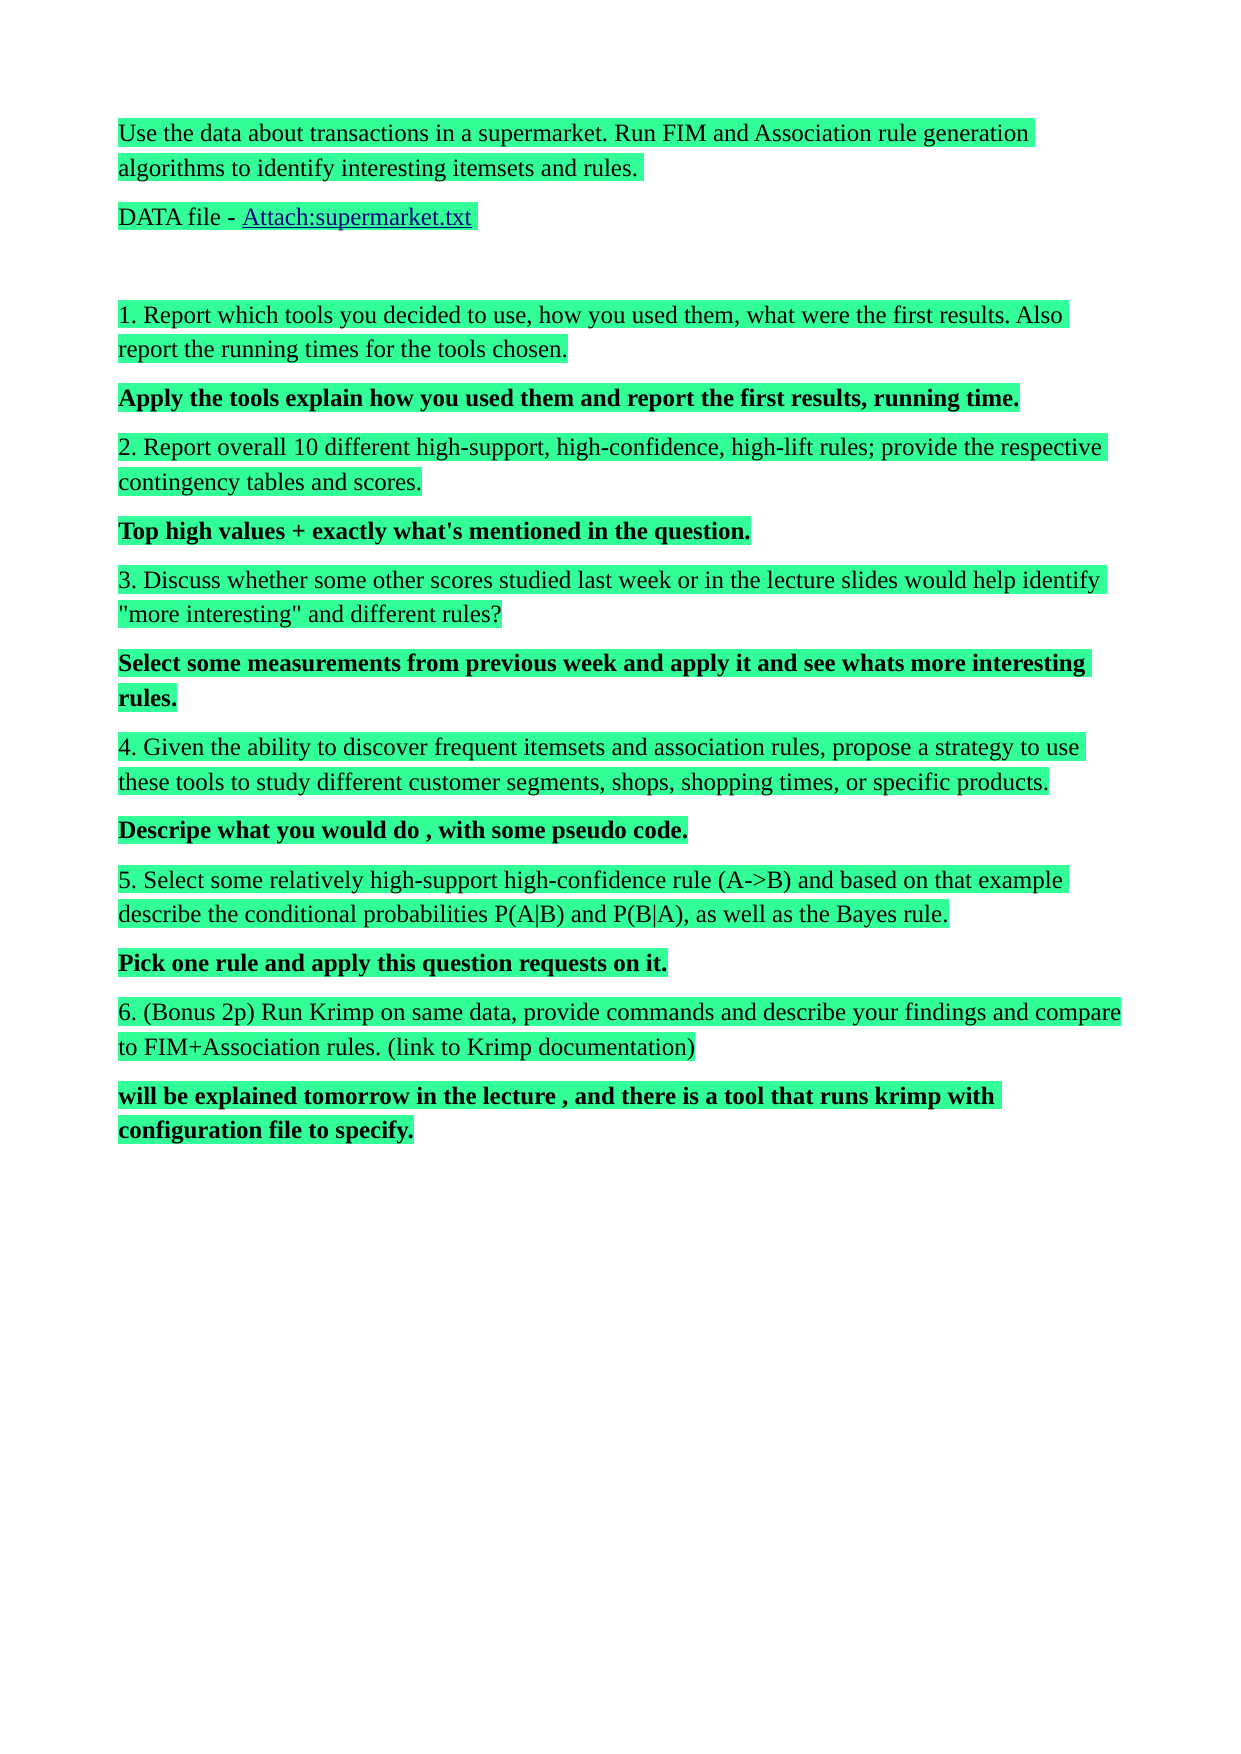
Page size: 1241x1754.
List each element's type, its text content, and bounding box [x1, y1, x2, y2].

text 6. (Bonus 2p) Run Krimp on same data, provide commands and describe your findings and compare to FIM+Association rules. (link to Krimp documentation) [118, 997, 1122, 1061]
text Use the data about transactions in a supermarket. Run FIM and Association rule generation algorithms to identify interesting itemsets and rules. [118, 118, 1122, 181]
text 2. Report overall 10 different high-support, high-confidence, high-lift rules; provide the respective contingency tables and scores. [118, 432, 1122, 496]
text DATA file - Attach:supermarket.txt [118, 202, 1122, 230]
text Select some measurements from previous week and apply it and see whats more interesting rules. [118, 648, 1122, 712]
text 5. Select some relatively high-support high-confidence rule (A->B) and based on that example describe the conditional probabilities P(A|B) and P(B|A), as well as the Bayes rule. [118, 865, 1122, 928]
text Pick one rule and apply this question requests on it. [118, 948, 1122, 977]
text Top high values + exactly what's mentioned in the question. [118, 516, 1122, 545]
text Apply the tools explain how you used them and report the first results, running time. [118, 383, 1122, 412]
text Descripe what you would do , with some pseudo code. [118, 816, 1122, 844]
text will be explained tomorrow in the lecture , and there is a tool that runs krimp with configuration file to specify. [118, 1081, 1122, 1144]
text 3. Discuss whether some other scores studied last week or in the lecture slides would help identify "more interesting" and different rules? [118, 565, 1122, 628]
text 4. Given the ability to discover frequent itemsets and association rules, propose a strategy to use these tools to study different customer segments, shops, shopping times, or specific products. [118, 732, 1122, 795]
text 1. Report which tools you decided to use, how you used them, what were the first results. Also report the running times for the tools chosen. [118, 300, 1122, 363]
